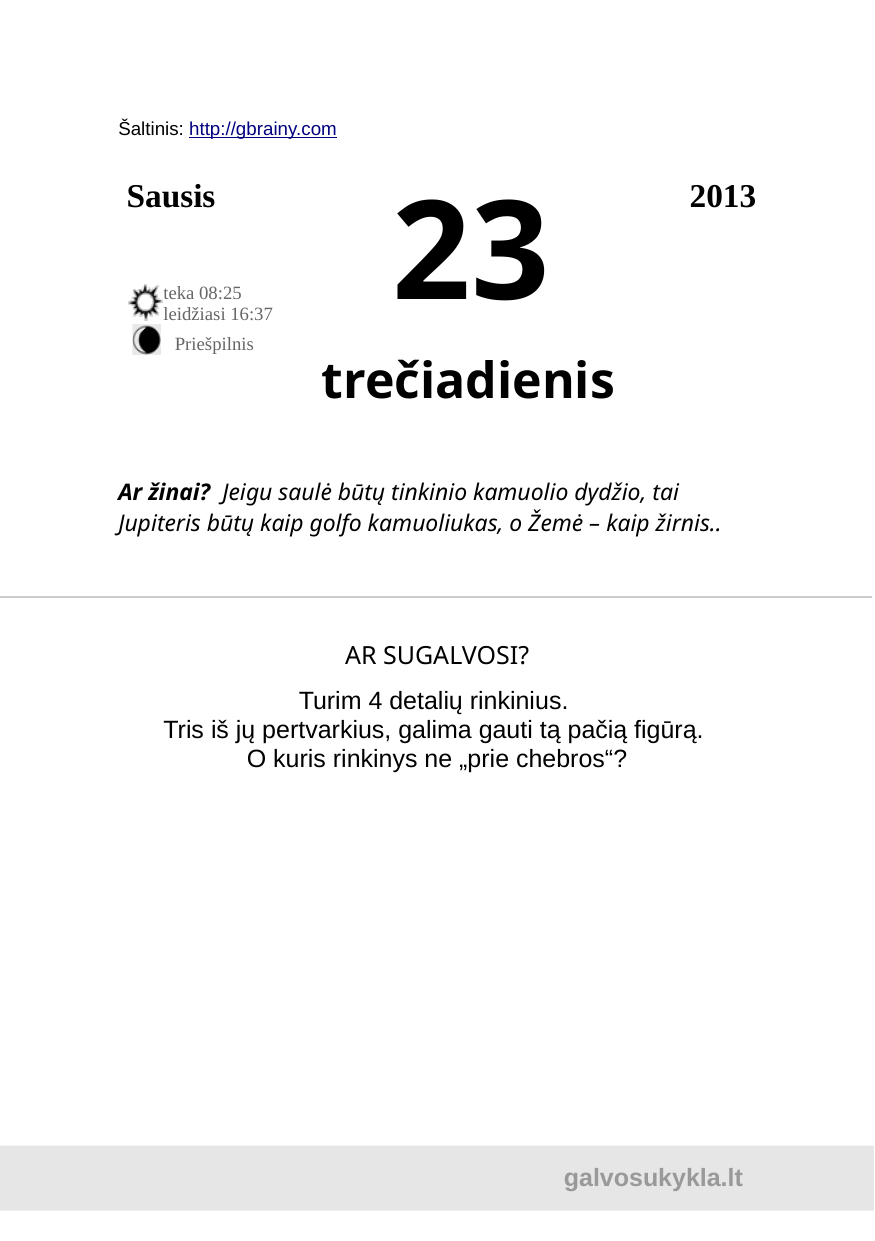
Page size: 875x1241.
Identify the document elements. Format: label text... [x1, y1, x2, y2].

table_header 2013 [638, 152, 756, 413]
text Šaltinis: http://gbrainy.com [118, 118, 756, 140]
text Ar žinai? Jeigu saulė būtų tinkinio kamuolio dydžio, tai Jupiteris būtų kaip golfo kamuoliukas, o Žemė – kaip žirnis.. [118, 476, 756, 538]
text AR SUGALVOSI? [118, 638, 756, 672]
table_header 23 trečiadienis [299, 152, 638, 413]
text Turim 4 detalių rinkinius. Tris iš jų pertvarkius, galima gauti tą pačią figūrą. O kuris rinkinys ne „prie chebros“? [118, 686, 756, 772]
table_header Sausis [118, 152, 298, 284]
table_header teka 08:25 leidžiasi 16:37 Priešpilnis [118, 285, 298, 413]
